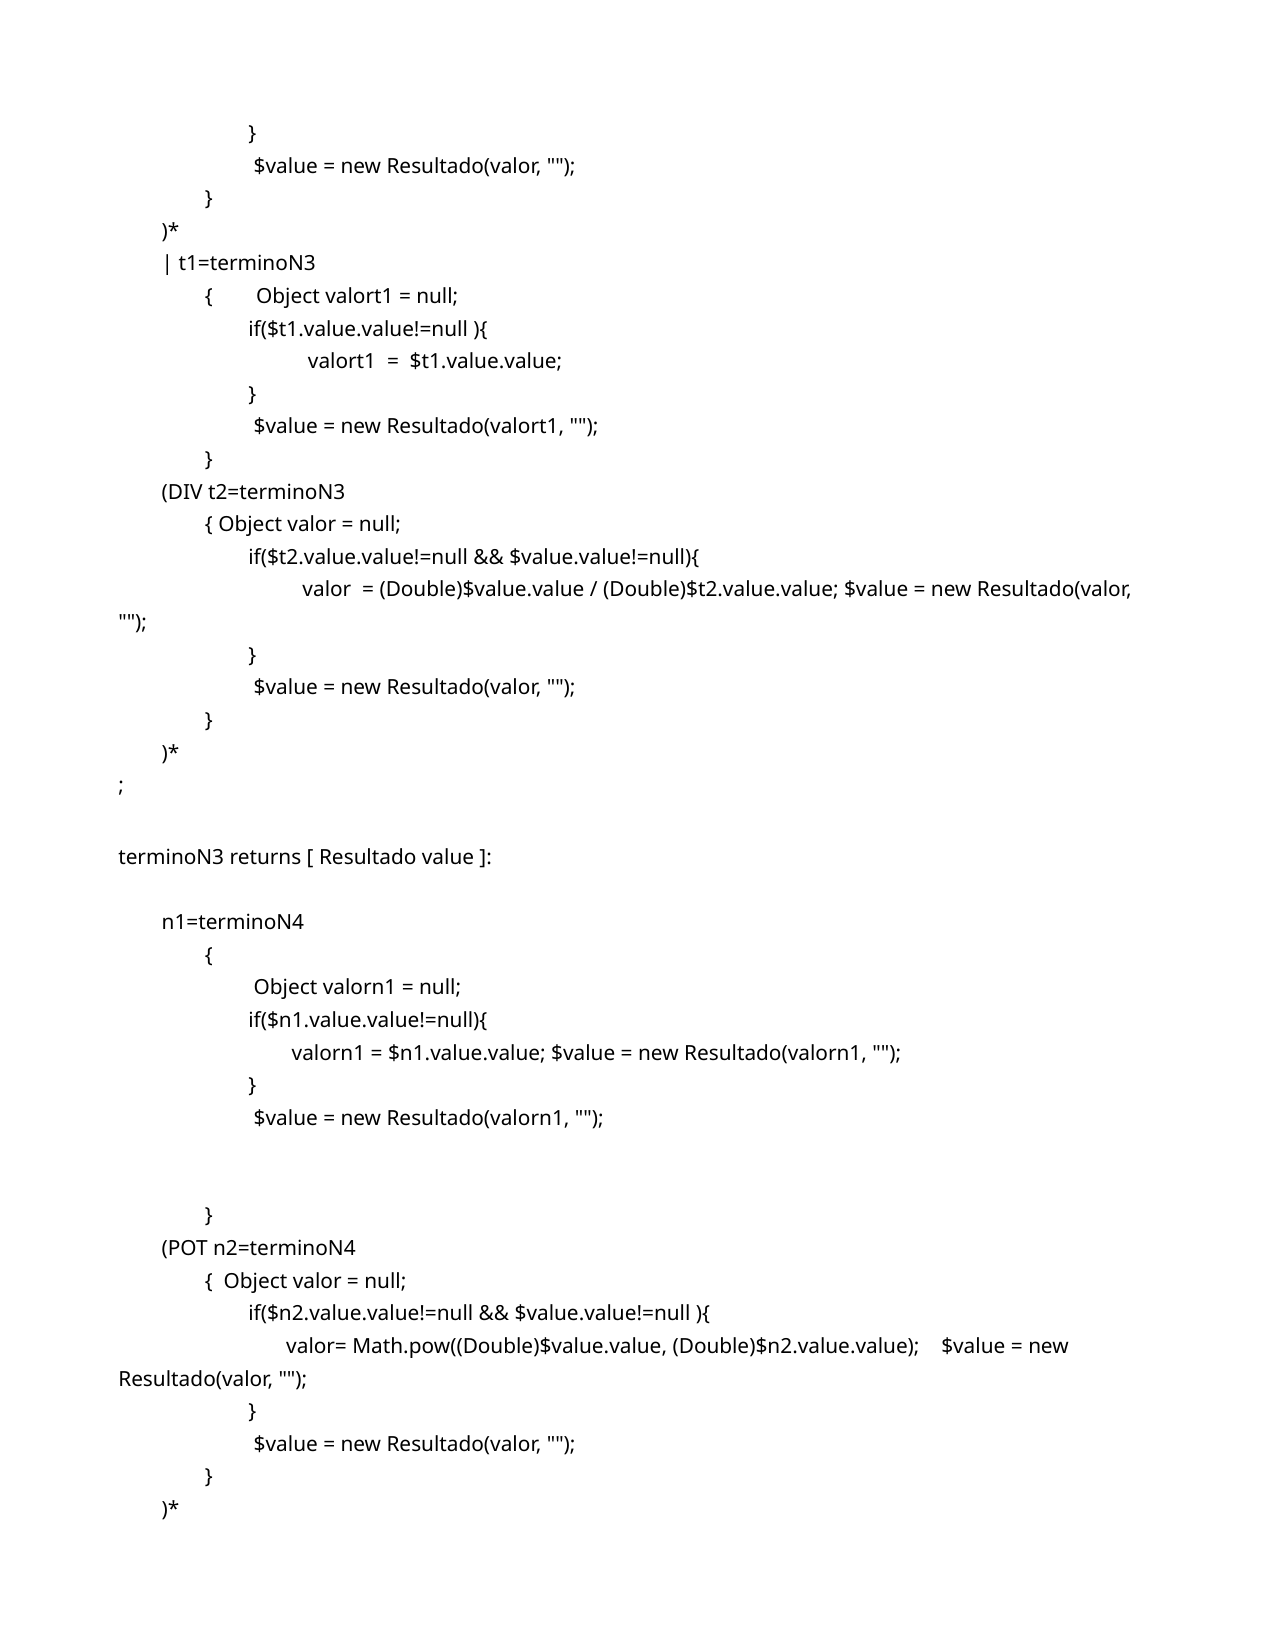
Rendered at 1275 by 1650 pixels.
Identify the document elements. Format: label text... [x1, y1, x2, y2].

text { [118, 940, 1157, 968]
text n1=terminoN4 [118, 907, 1157, 936]
text terminoN3 returns [ Resultado value ]: [118, 842, 1157, 870]
text { Object valor = null; [118, 509, 1157, 538]
text { Object valort1 = null; [118, 281, 1157, 309]
text if($n1.value.value!=null){ [118, 1005, 1157, 1033]
text (POT n2=terminoN4 [118, 1233, 1157, 1262]
text $value = new Resultado(valor, ""); [118, 1429, 1157, 1457]
text } [118, 379, 1157, 407]
text valor= Math.pow((Double)$value.value, (Double)$n2.value.value); $value = new Resultado(valor, ""); [118, 1331, 1157, 1392]
text } [118, 444, 1157, 473]
text (DIV t2=terminoN3 [118, 477, 1157, 505]
text Object valorn1 = null; [118, 972, 1157, 1001]
text valorn1 = $n1.value.value; $value = new Resultado(valorn1, ""); [118, 1038, 1157, 1066]
text $value = new Resultado(valorn1, ""); [118, 1103, 1157, 1131]
text } [118, 1396, 1157, 1425]
text $value = new Resultado(valort1, ""); [118, 412, 1157, 440]
text if($n2.value.value!=null && $value.value!=null ){ [118, 1298, 1157, 1327]
text $value = new Resultado(valor, ""); [118, 672, 1157, 701]
text ; [118, 770, 1157, 799]
text valort1 = $t1.value.value; [118, 346, 1157, 375]
text } [118, 1461, 1157, 1490]
text } [118, 1070, 1157, 1099]
text $value = new Resultado(valor, ""); [118, 151, 1157, 179]
text valor = (Double)$value.value / (Double)$t2.value.value; $value = new Resultado(valor, ""); [118, 574, 1157, 636]
text { Object valor = null; [118, 1266, 1157, 1294]
text } [118, 640, 1157, 668]
text )* [118, 1494, 1157, 1522]
text } [118, 118, 1157, 147]
text if($t2.value.value!=null && $value.value!=null){ [118, 542, 1157, 570]
text )* [118, 216, 1157, 244]
text } [118, 705, 1157, 733]
text )* [118, 738, 1157, 766]
text if($t1.value.value!=null ){ [118, 314, 1157, 342]
text | t1=terminoN3 [118, 248, 1157, 277]
text } [118, 1201, 1157, 1229]
text } [118, 183, 1157, 212]
